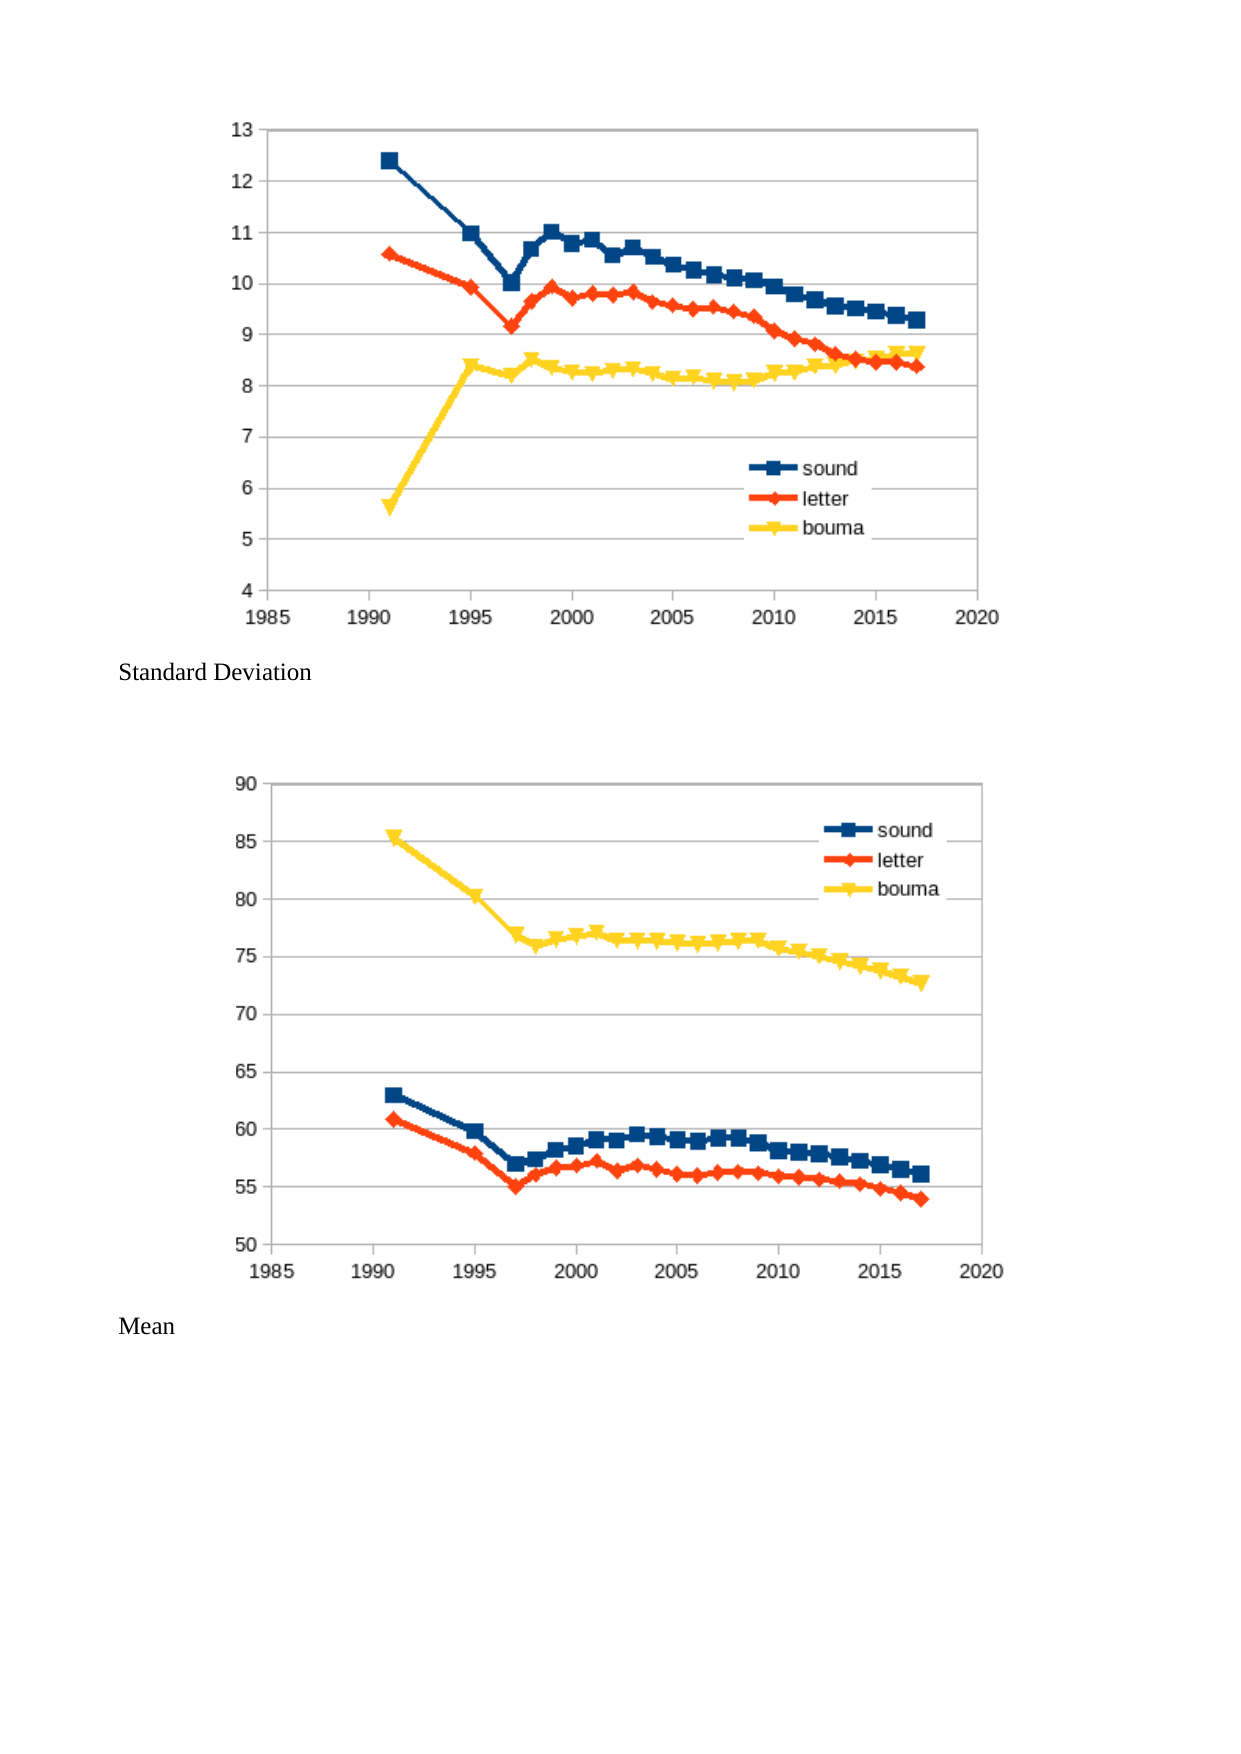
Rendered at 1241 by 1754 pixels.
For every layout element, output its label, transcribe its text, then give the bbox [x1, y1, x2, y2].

text Standard Deviation [118, 657, 1122, 686]
picture [231, 118, 1009, 629]
picture [236, 772, 1005, 1283]
text Mean [118, 1311, 1122, 1340]
